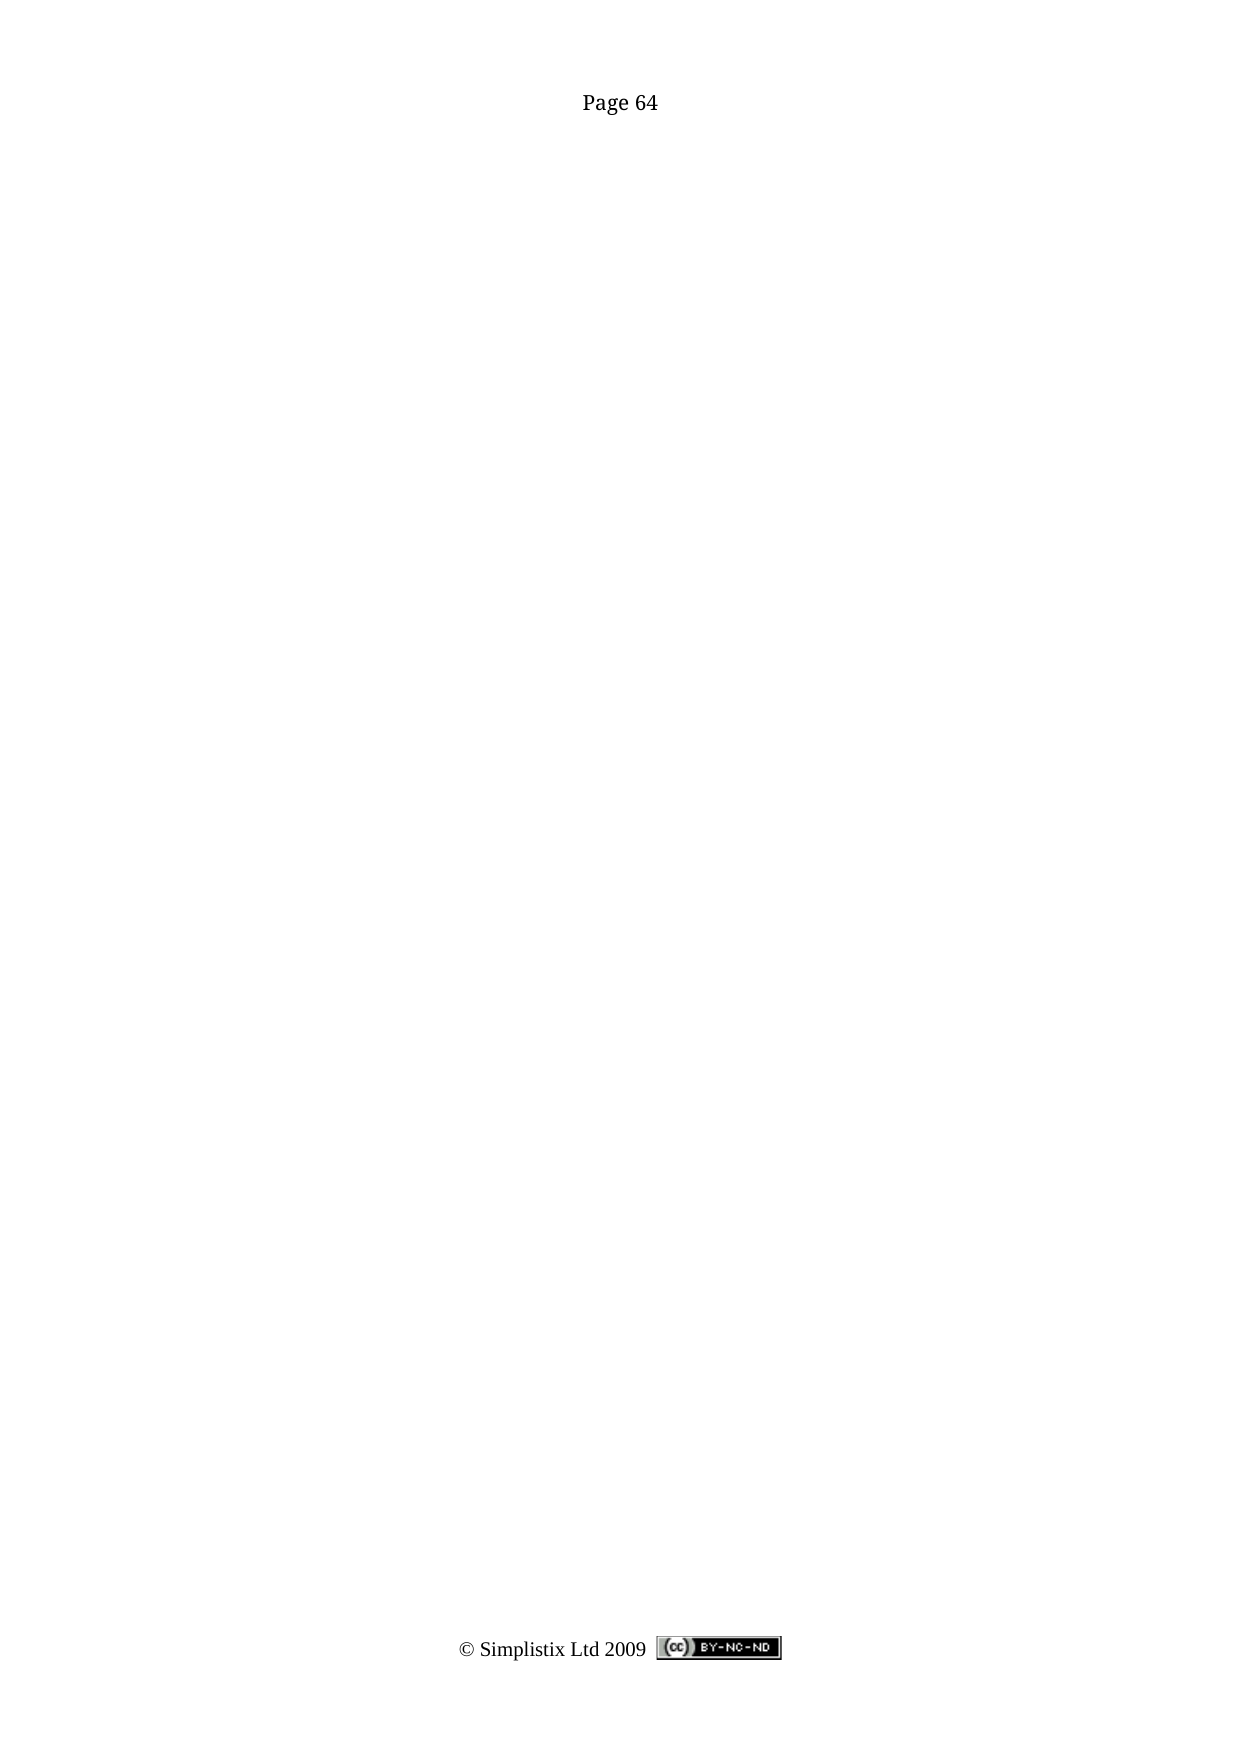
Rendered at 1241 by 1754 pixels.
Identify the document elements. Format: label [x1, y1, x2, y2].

picture [656, 1636, 782, 1660]
